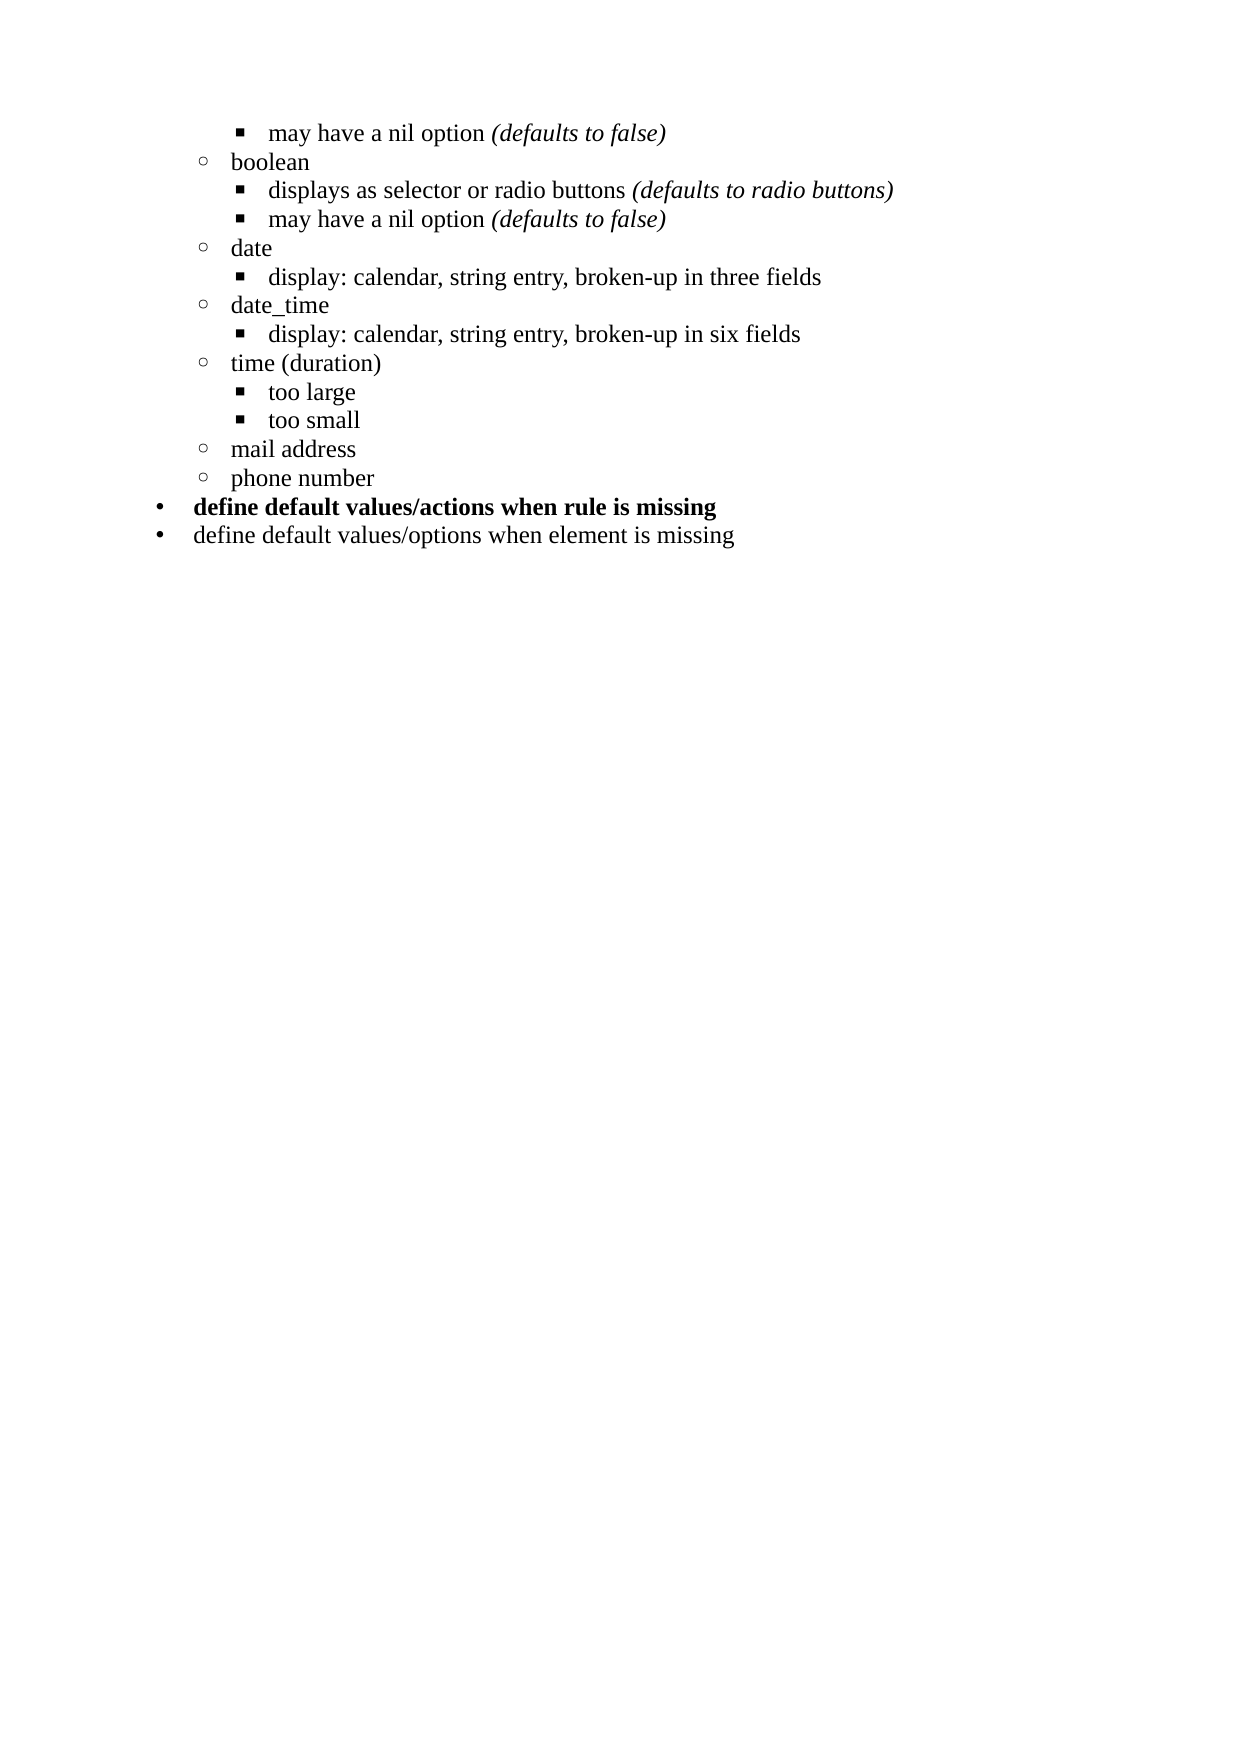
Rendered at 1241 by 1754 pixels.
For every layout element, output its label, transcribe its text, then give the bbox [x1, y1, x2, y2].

list date_time [193, 291, 1122, 319]
list too small [231, 406, 1122, 434]
list displays as selector or radio buttons (defaults to radio buttons) [231, 176, 1122, 204]
list boolean [193, 147, 1122, 176]
list date [193, 233, 1122, 262]
list time (duration) [193, 348, 1122, 377]
list display: calendar, string entry, broken-up in three fields [231, 262, 1122, 291]
list define default values/options when element is missing [156, 521, 1122, 549]
list display: calendar, string entry, broken-up in six fields [231, 319, 1122, 348]
list define default values/actions when rule is missing [156, 492, 1122, 521]
list too large [231, 377, 1122, 406]
list may have a nil option (defaults to false) [231, 204, 1122, 233]
list mail address [193, 434, 1122, 463]
list phone number [193, 463, 1122, 492]
list may have a nil option (defaults to false) [231, 118, 1122, 147]
